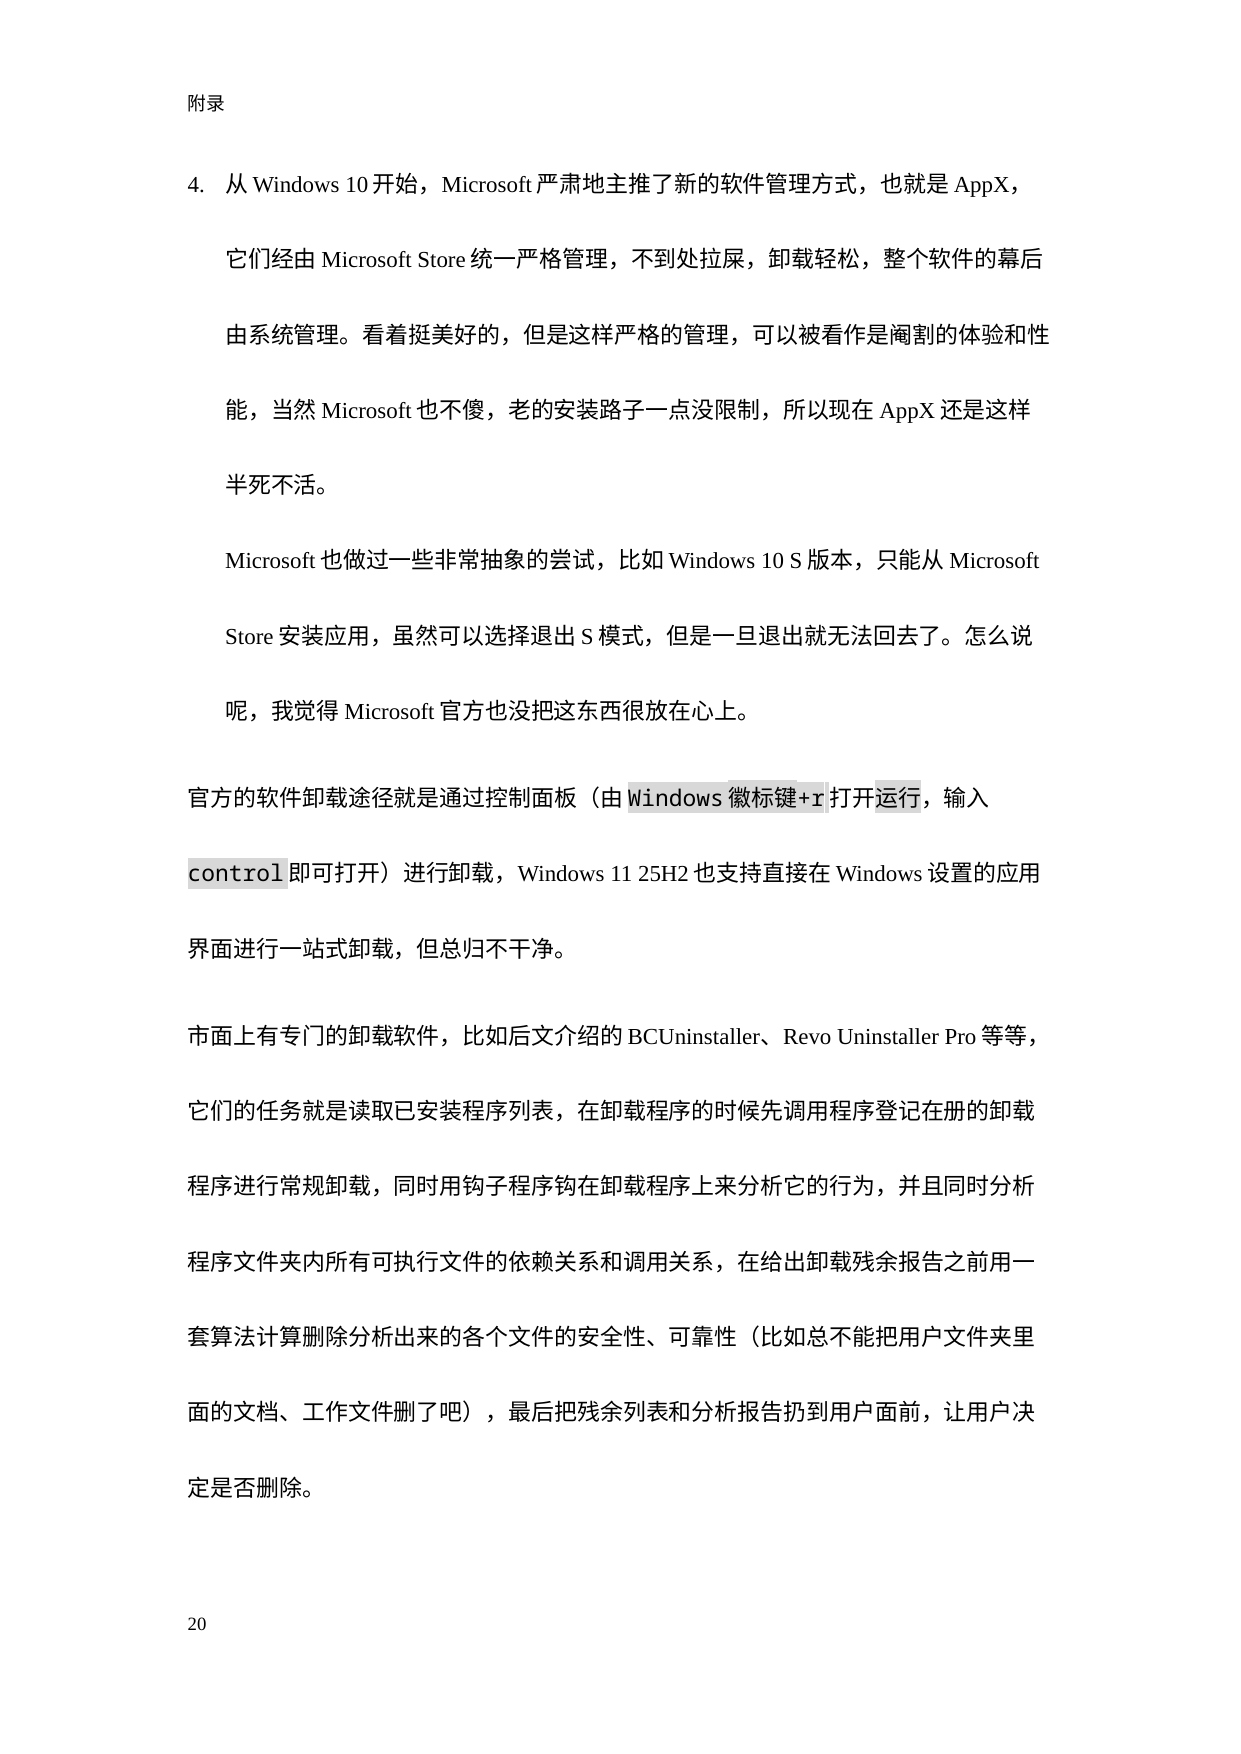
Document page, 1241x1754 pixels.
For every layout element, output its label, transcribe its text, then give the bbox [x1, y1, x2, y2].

text 市面上有专门的卸载软件，比如后文介绍的BCUninstaller、Revo Uninstaller Pro等等，它们的任务就是读取已安装程序列表，在卸载程序的时候先调用程序登记在册的卸载程序进行常规卸载，同时用钩子程序钩在卸载程序上来分析它的行为，并且同时分析程序文件夹内所有可执行文件的依赖关系和调用关系，在给出卸载残余报告之前用一套算法计算删除分析出来的各个文件的安全性、可靠性（比如总不能把用户文件夹里面的文档、工作文件删了吧），最后把残余列表和分析报告扔到用户面前，让用户决定是否删除。 [187, 1002, 1053, 1519]
text 官方的软件卸载途径就是通过控制面板（由Windows徽标键+r打开运行，输入control即可打开）进行卸载，Windows 11 25H2也支持直接在Windows设置的应用界面进行一站式卸载，但总归不干净。 [187, 764, 1053, 980]
list 从Windows 10开始，Microsoft严肃地主推了新的软件管理方式，也就是AppX，它们经由Microsoft Store统一严格管理，不到处拉屎，卸载轻松，整个软件的幕后由系统管理。看着挺美好的，但是这样严格的管理，可以被看作是阉割的体验和性能，当然Microsoft也不傻，老的安装路子一点没限制，所以现在AppX还是这样半死不活。 Microsoft也做过一些非常抽象的尝试，比如Windows 10 S版本，只能从Microsoft Store安装应用，虽然可以选择退出S模式，但是一旦退出就无法回去了。怎么说呢，我觉得Microsoft官方也没把这东西很放在心上。 [187, 150, 1053, 742]
